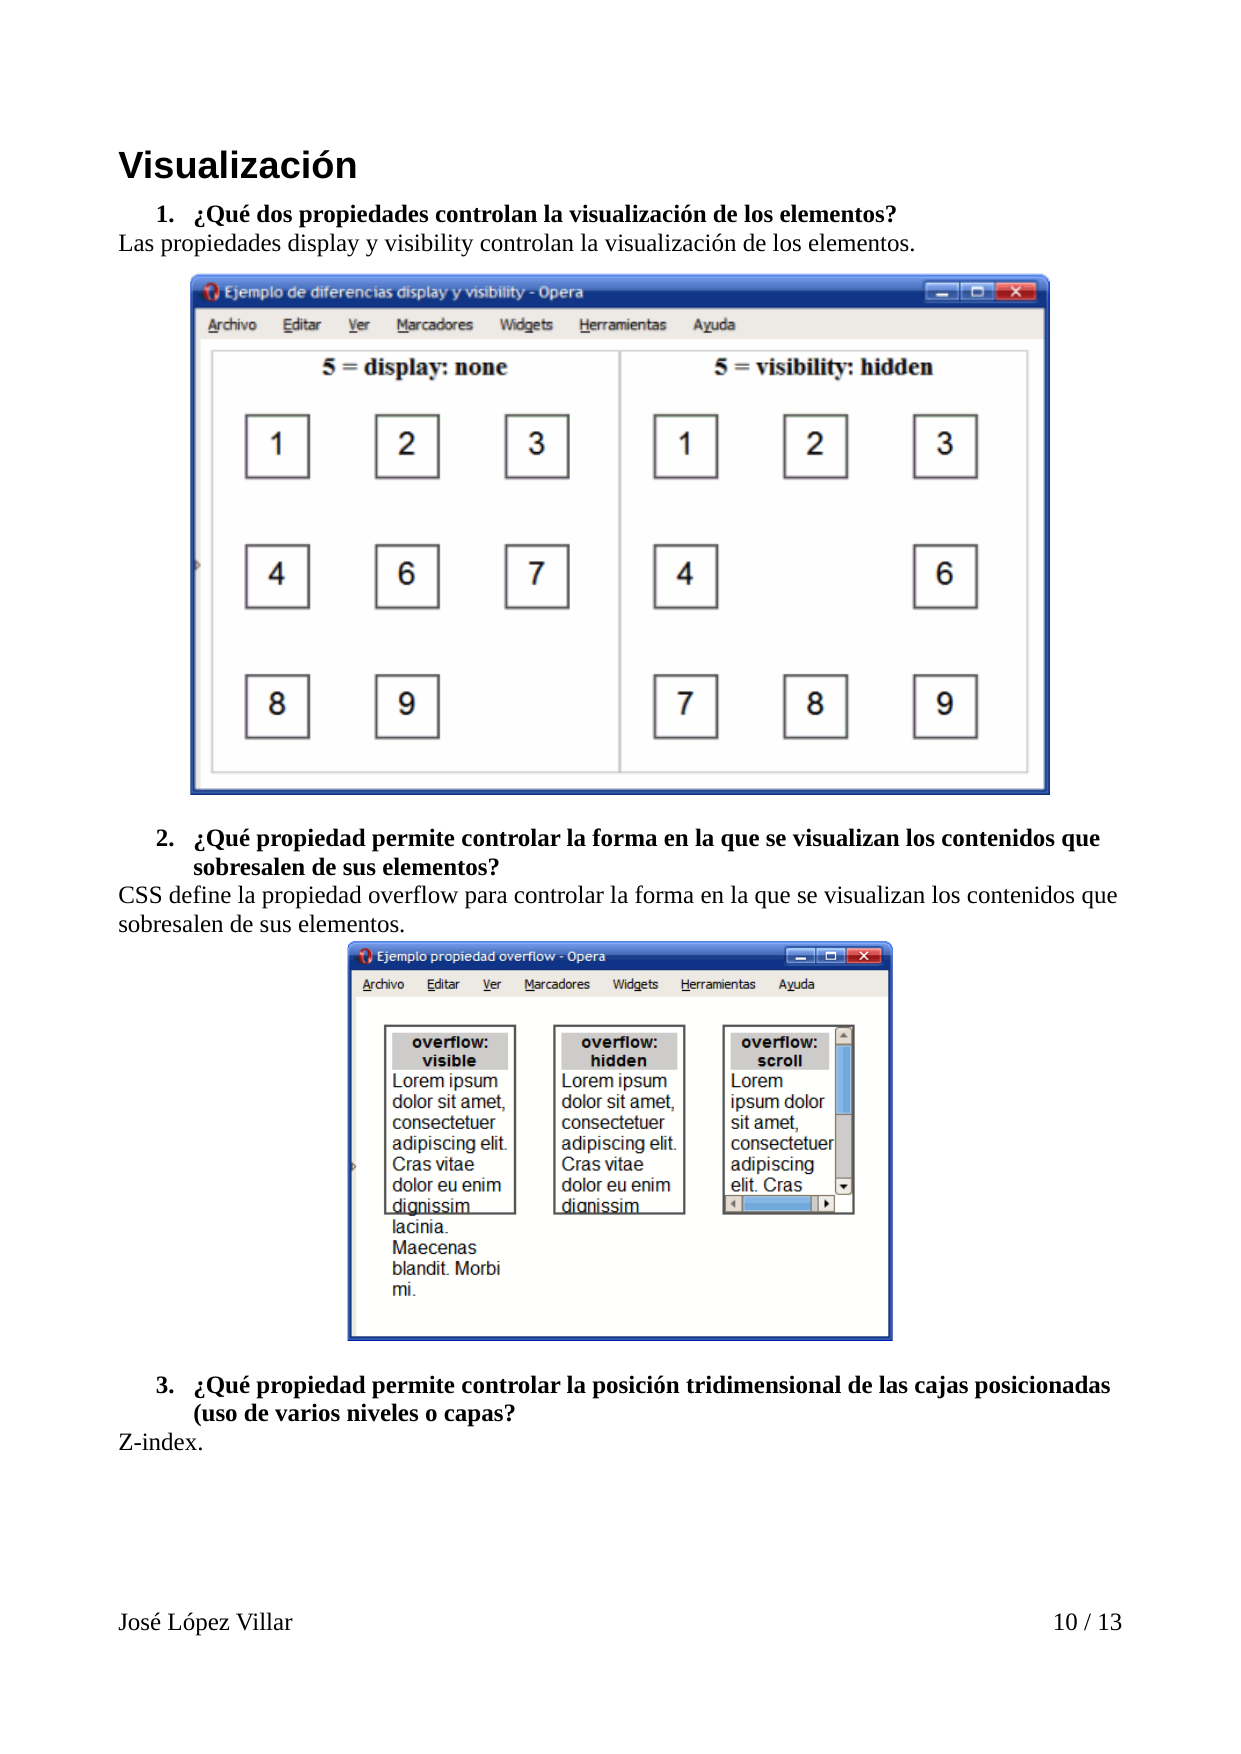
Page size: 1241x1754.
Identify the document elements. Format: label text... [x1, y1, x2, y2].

text Z-index. [118, 1427, 1122, 1456]
subtitle Visualización [118, 143, 1122, 187]
picture [190, 272, 1050, 795]
text CSS define la propiedad overflow para controlar la forma en la que se visualizan los contenidos que sobresalen de sus elementos. [118, 880, 1122, 938]
list ¿Qué propiedad permite controlar la posición tridimensional de las cajas posicionadas (uso de varios niveles o capas? [156, 1370, 1122, 1427]
text Las propiedades display y visibility controlan la visualización de los elementos. [118, 228, 1122, 257]
list ¿Qué propiedad permite controlar la forma en la que se visualizan los contenidos que sobresalen de sus elementos? [156, 823, 1122, 880]
picture [347, 939, 893, 1341]
list ¿Qué dos propiedades controlan la visualización de los elementos? [156, 199, 1122, 228]
